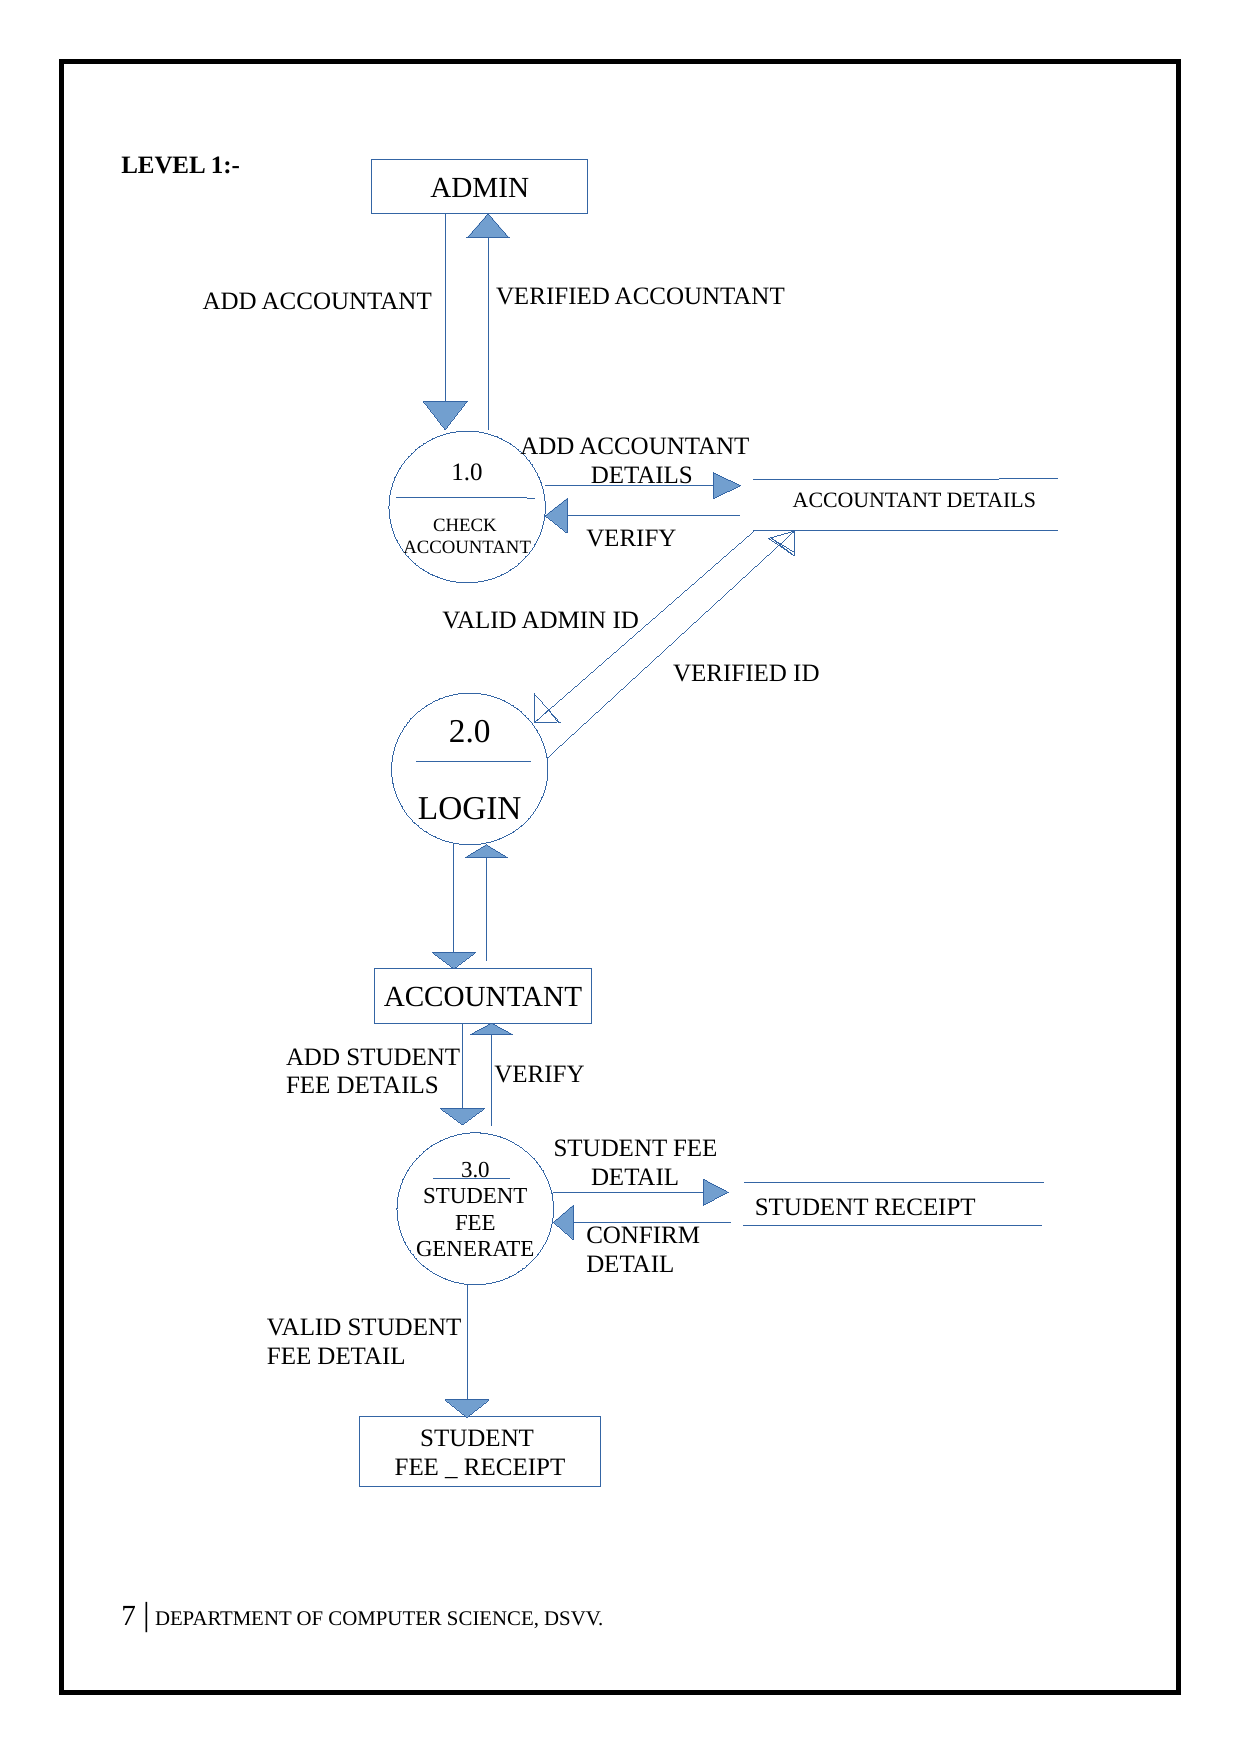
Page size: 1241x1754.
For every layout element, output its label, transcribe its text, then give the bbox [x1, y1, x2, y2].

text LEVEL 1:- [121, 150, 1119, 178]
